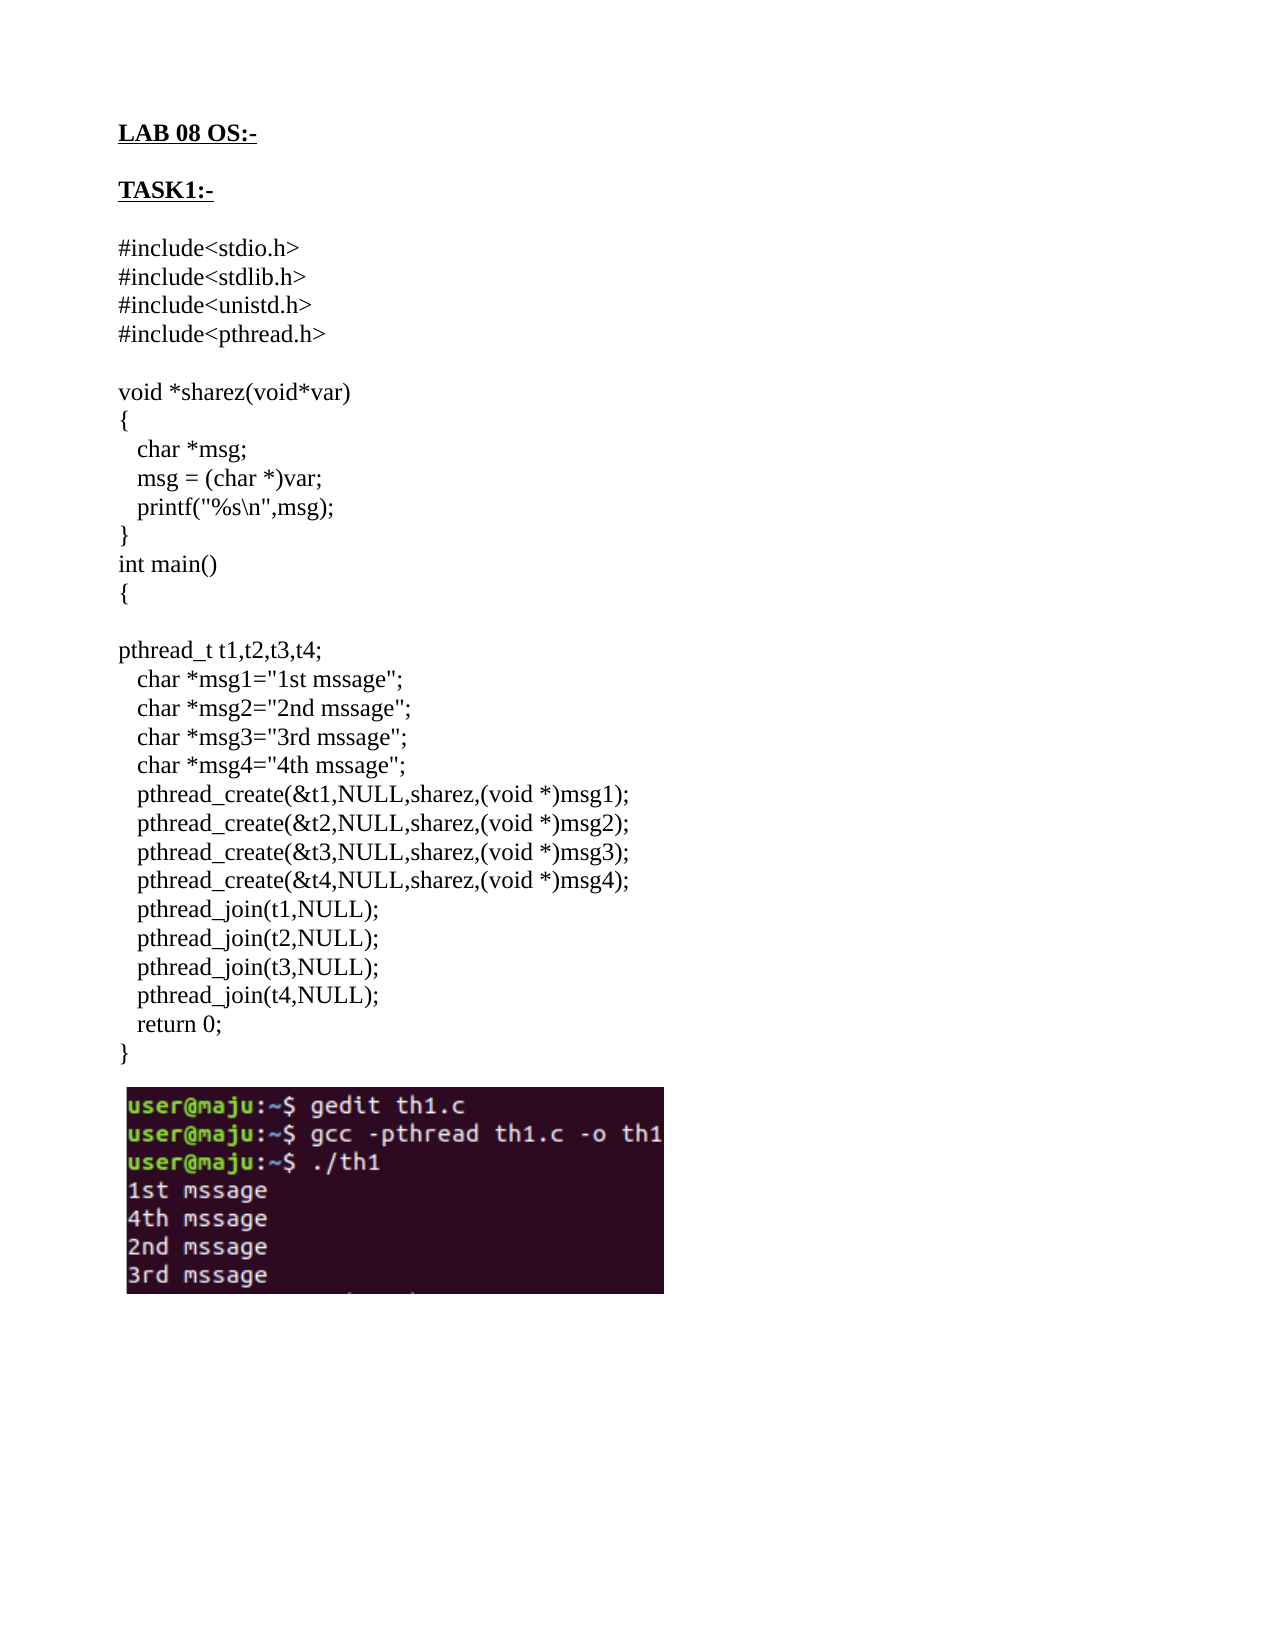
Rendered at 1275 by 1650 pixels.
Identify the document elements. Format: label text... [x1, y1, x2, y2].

text void *sharez(void*var) [118, 377, 1157, 406]
text pthread_create(&t1,NULL,sharez,(void *)msg1); [118, 779, 1157, 808]
text } [118, 521, 1157, 549]
text pthread_create(&t4,NULL,sharez,(void *)msg4); [118, 866, 1157, 894]
text printf("%s\n",msg); [118, 492, 1157, 521]
text } [118, 1038, 1157, 1067]
text #include<stdlib.h> [118, 262, 1157, 291]
text char *msg1="1st mssage"; [118, 664, 1157, 693]
text char *msg4="4th mssage"; [118, 751, 1157, 779]
text int main() [118, 549, 1157, 578]
text return 0; [118, 1009, 1157, 1038]
picture [126, 1087, 664, 1294]
text #include<pthread.h> [118, 319, 1157, 348]
text char *msg; [118, 434, 1157, 463]
text msg = (char *)var; [118, 463, 1157, 492]
text #include<unistd.h> [118, 291, 1157, 319]
text pthread_t t1,t2,t3,t4; [118, 636, 1157, 664]
text LAB 08 OS:- [118, 118, 1157, 147]
text char *msg3="3rd mssage"; [118, 722, 1157, 751]
text pthread_create(&t3,NULL,sharez,(void *)msg3); [118, 837, 1157, 866]
text pthread_join(t3,NULL); [118, 952, 1157, 981]
text pthread_join(t2,NULL); [118, 923, 1157, 952]
text { [118, 406, 1157, 434]
text char *msg2="2nd mssage"; [118, 693, 1157, 722]
text #include<stdio.h> [118, 233, 1157, 262]
text pthread_create(&t2,NULL,sharez,(void *)msg2); [118, 808, 1157, 837]
text { [118, 578, 1157, 607]
text TASK1:- [118, 176, 1157, 204]
text pthread_join(t1,NULL); [118, 894, 1157, 923]
text pthread_join(t4,NULL); [118, 981, 1157, 1009]
